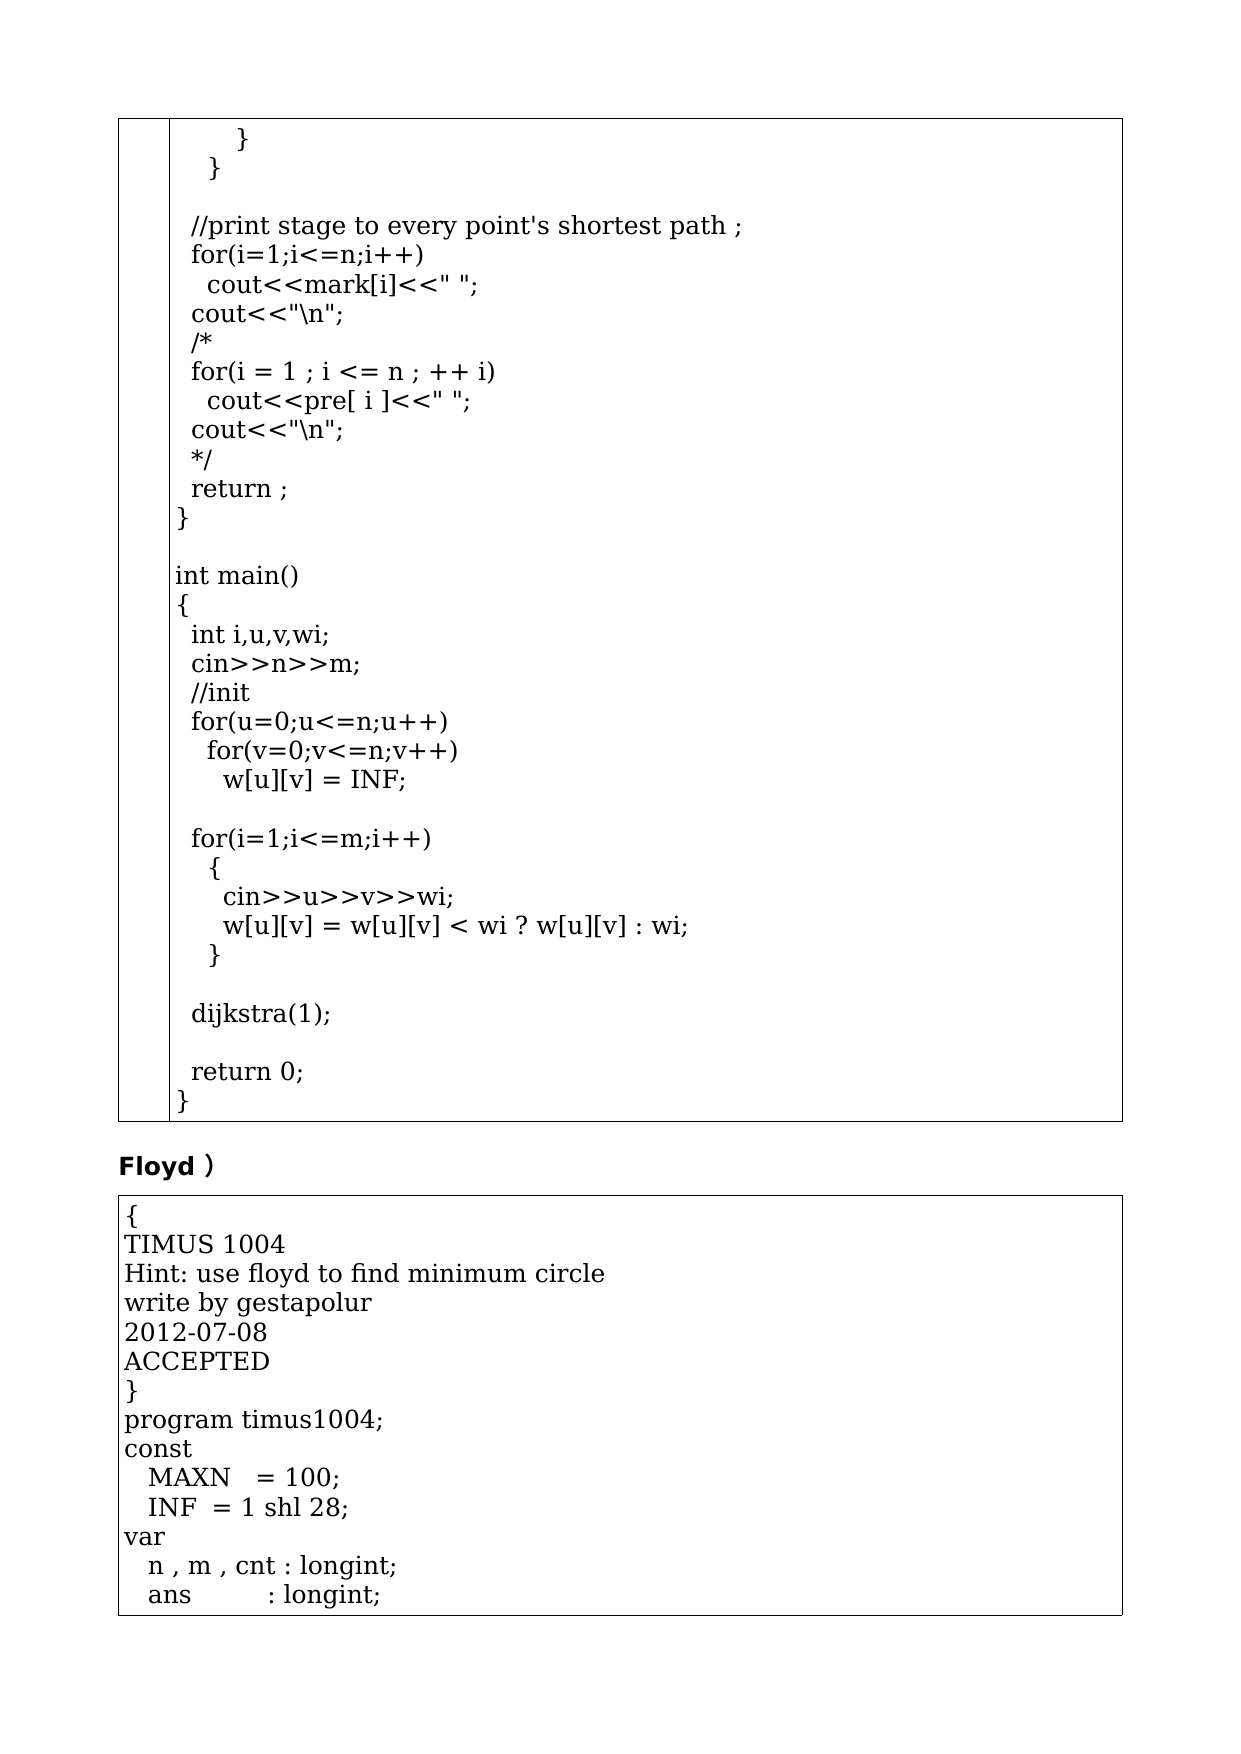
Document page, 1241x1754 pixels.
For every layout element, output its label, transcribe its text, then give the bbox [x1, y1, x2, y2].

table_header [119, 119, 169, 1121]
table_header { TIMUS 1004 Hint: use floyd to find minimum circle write by gestapolur 2012-07-08 ACCEPTED } program timus1004; const MAXN = 100; INF = 1 shl 28; var n , m , cnt : longint; ans : longint; [119, 1196, 1122, 1615]
table_header } } //print stage to every point's shortest path ; for(i=1;i<=n;i++) cout<<mark[i]<<" "; cout<<"\n"; /* for(i = 1 ; i <= n ; ++ i) cout<<pre[ i ]<<" "; cout<<"\n"; */ return ; } int main() { int i,u,v,wi; cin>>n>>m; //init for(u=0;u<=n;u++) for(v=0;v<=n;v++) w[u][v] = INF; for(i=1;i<=m;i++) { cin>>u>>v>>wi; w[u][v] = w[u][v] < wi ? w[u][v] : wi; } dijkstra(1); return 0; } [170, 119, 1122, 1121]
subtitle Floyd ） [118, 1146, 1122, 1183]
